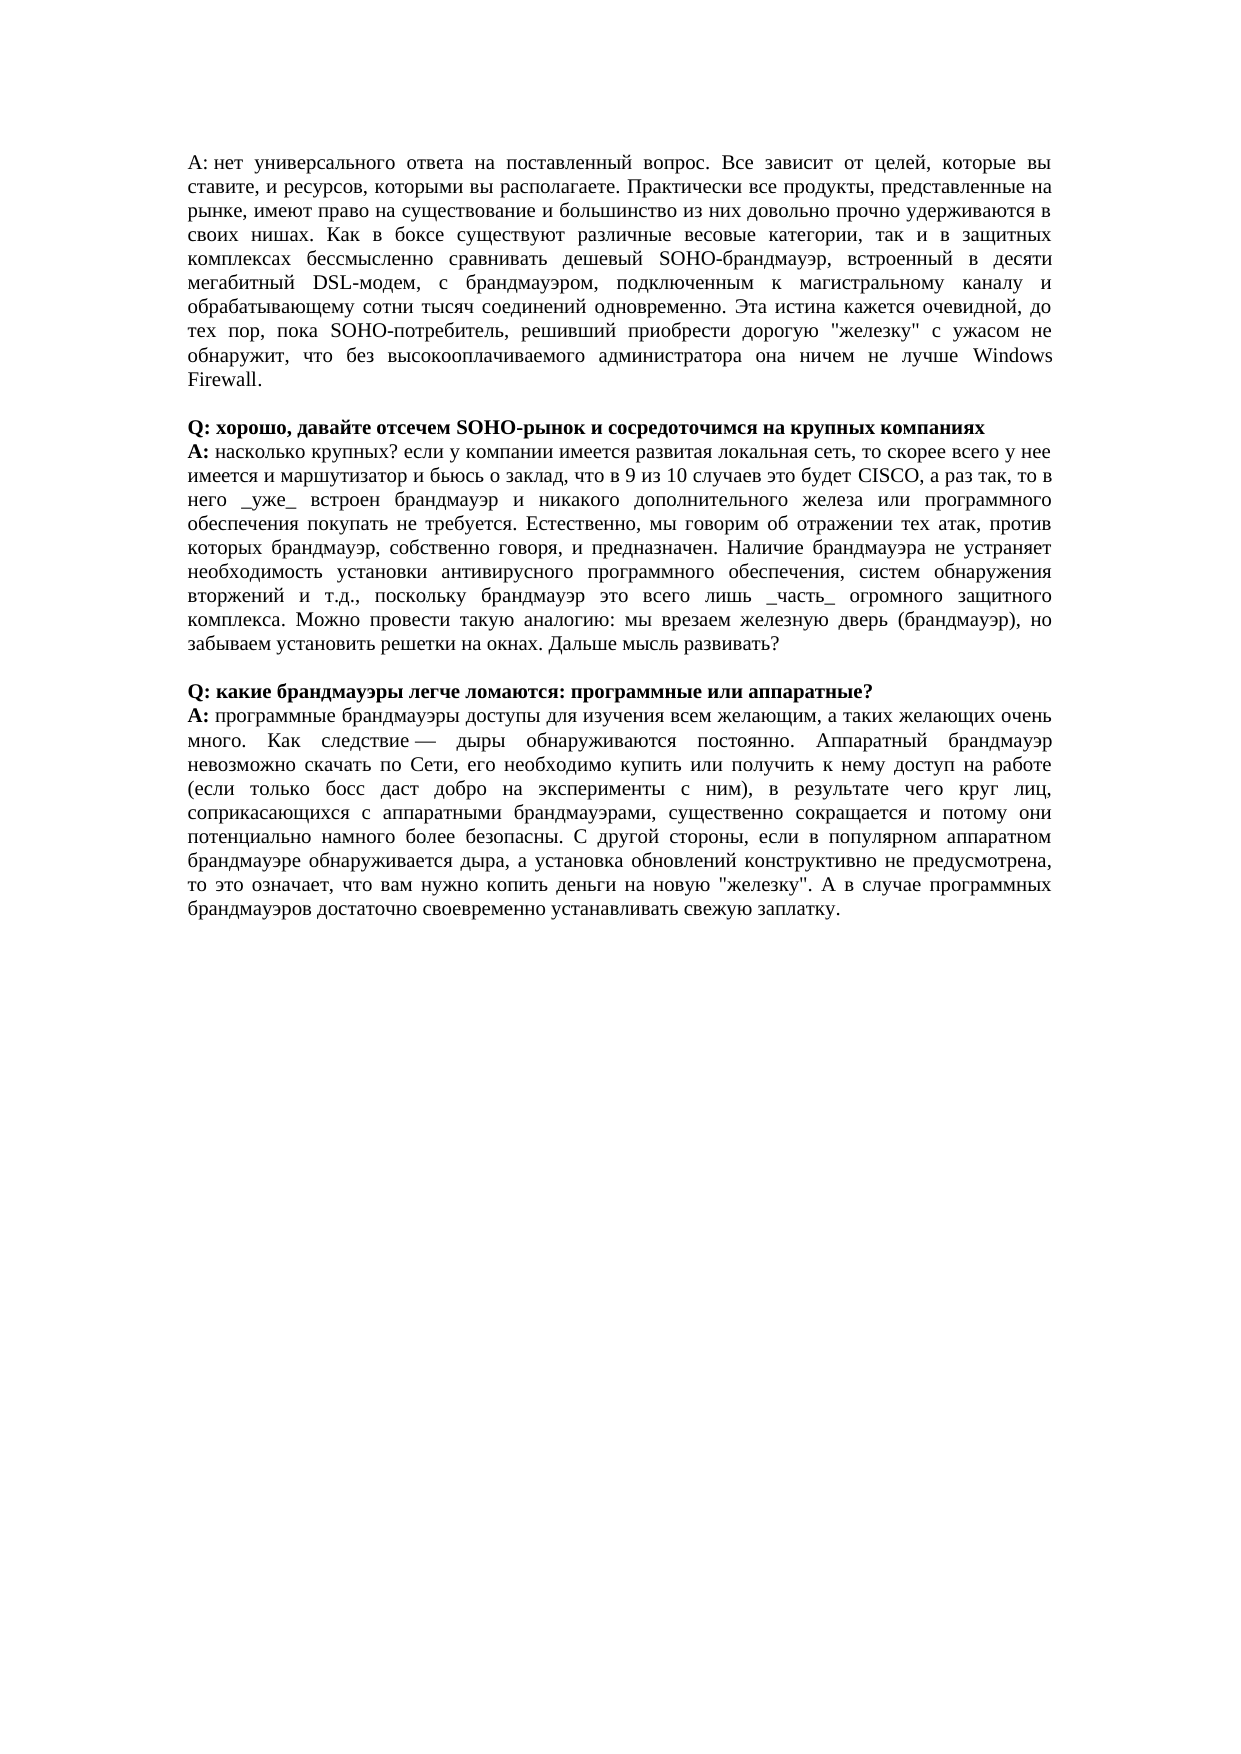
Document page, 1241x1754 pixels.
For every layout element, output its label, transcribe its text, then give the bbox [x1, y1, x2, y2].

text A: программные брандмауэры доступы для изучения всем желающим, а таких желающих очень много. Как следствие — дыры обнаруживаются постоянно. Аппаратный брандмауэр невозможно скачать по Сети, его необходимо купить или получить к нему доступ на работе (если только босс даст добро на эксперименты с ним), в результате чего круг лиц, соприкасающихся с аппаратными брандмауэрами, существенно сокращается и потому они потенциально намного более безопасны. С другой стороны, если в популярном аппаратном брандмауэре обнаруживается дыра, а установка обновлений конструктивно не предусмотрена, то это означает, что вам нужно копить деньги на новую "железку". А в случае программных брандмауэров достаточно своевременно устанавливать свежую заплатку. [187, 703, 1053, 920]
text A: нет универсального ответа на поставленный вопрос. Все зависит от целей, которые вы ставите, и ресурсов, которыми вы располагаете. Практически все продукты, представленные на рынке, имеют право на существование и большинство из них довольно прочно удерживаются в своих нишах. Как в боксе существуют различные весовые категории, так и в защитных комплексах бессмысленно сравнивать дешевый SOHO-брандмауэр, встроенный в десяти мегабитный DSL-модем, с брандмауэром, подключенным к магистральному каналу и обрабатывающему сотни тысяч соединений одновременно. Эта истина кажется очевидной, до тех пор, пока SOHO-потребитель, решивший приобрести дорогую "железку" с ужасом не обнаружит, что без высокооплачиваемого администратора она ничем не лучше Windows Firewall. [187, 150, 1053, 391]
text Q: хорошо, давайте отсечем SOHO-рынок и сосредоточимся на крупных компаниях [187, 415, 1053, 439]
text A: насколько крупных? если у компании имеется развитая локальная сеть, то скорее всего у нее имеется и маршутизатор и бьюсь о заклад, что в 9 из 10 случаев это будет CISCO, а раз так, то в него _уже_ встроен брандмауэр и никакого дополнительного железа или программного обеспечения покупать не требуется. Естественно, мы говорим об отражении тех атак, против которых брандмауэр, собственно говоря, и предназначен. Наличие брандмауэра не устраняет необходимость установки антивирусного программного обеспечения, систем обнаружения вторжений и т.д., поскольку брандмауэр это всего лишь _часть_ огромного защитного комплекса. Можно провести такую аналогию: мы врезаем железную дверь (брандмауэр), но забываем установить решетки на окнах. Дальше мысль развивать? [187, 439, 1053, 655]
text Q: какие брандмауэры легче ломаются: программные или аппаратные? [187, 679, 1053, 703]
